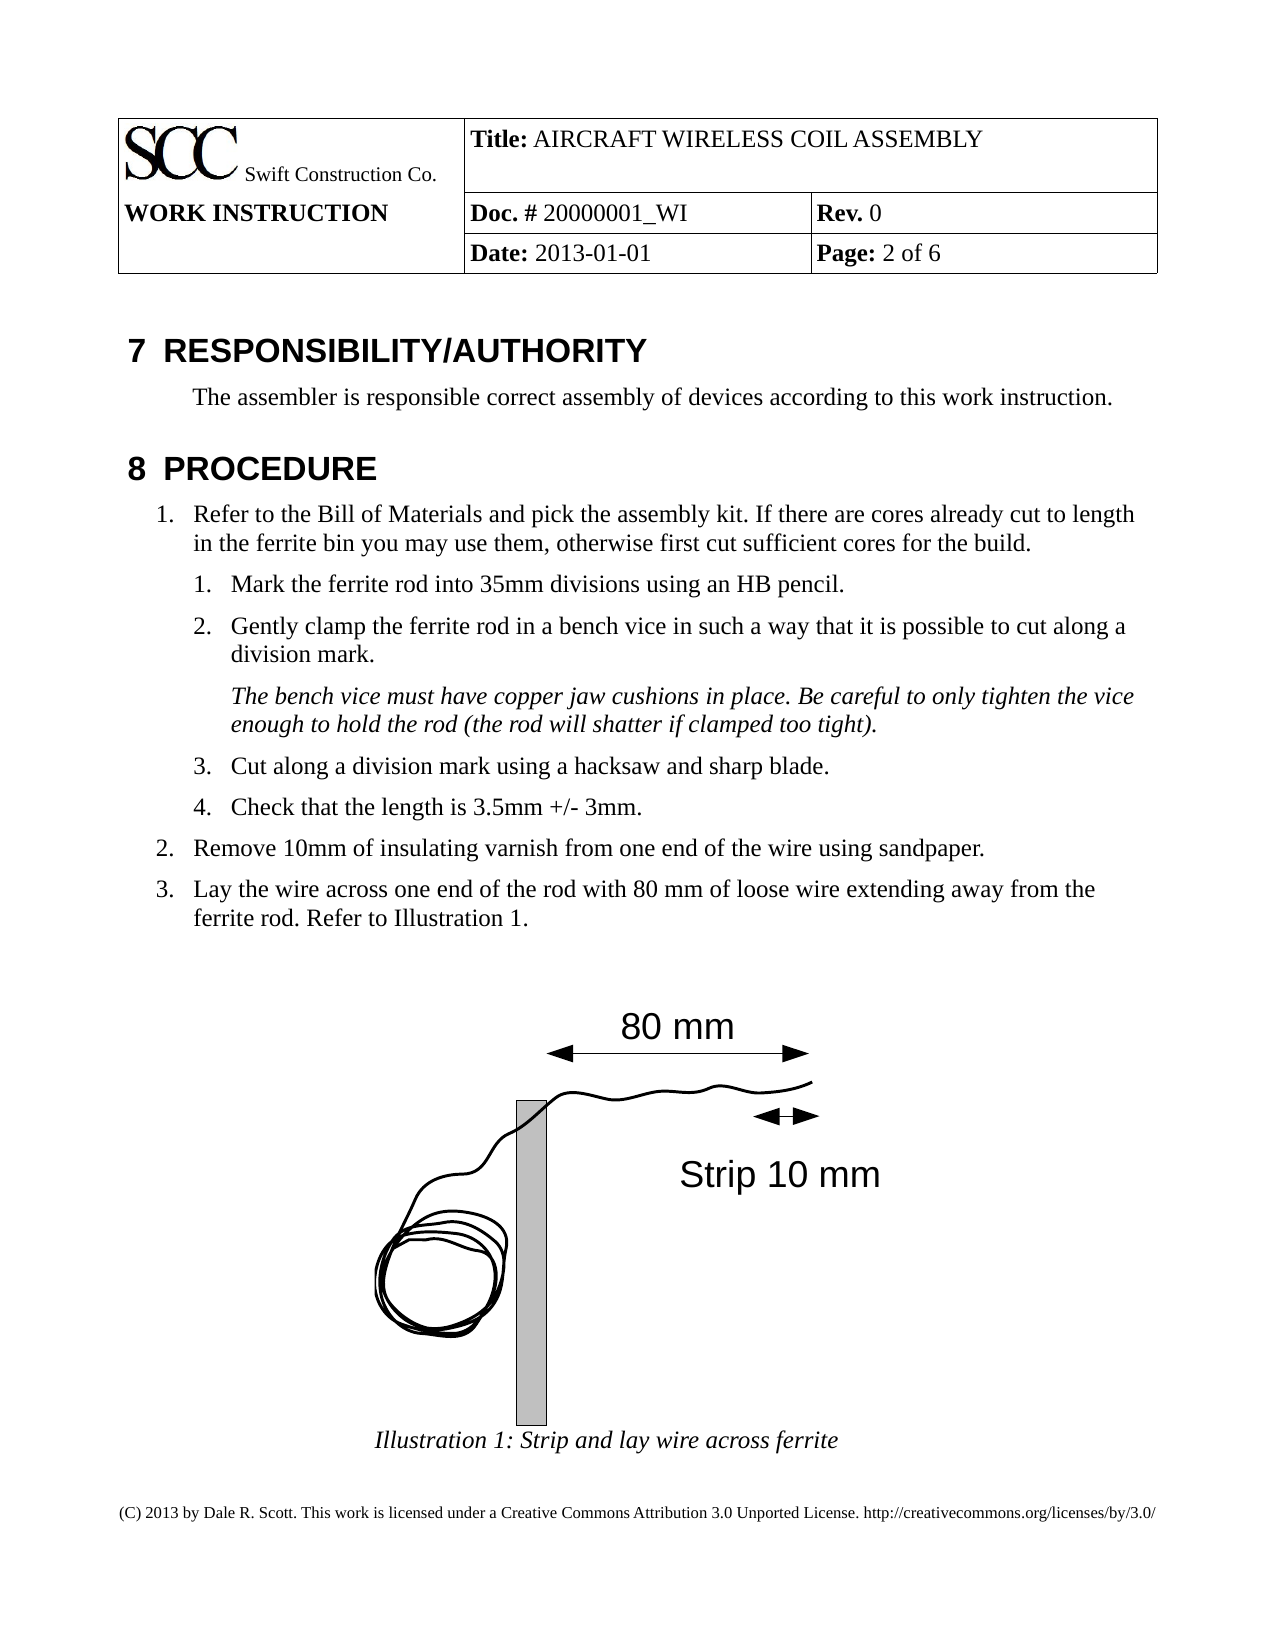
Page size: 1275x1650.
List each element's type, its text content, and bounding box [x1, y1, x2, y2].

subtitle RESPONSIBILITY/AUTHORITY [118, 331, 1157, 370]
text Illustration 1: Strip and lay wire across ferrite [374, 998, 901, 1454]
list Mark the ferrite rod into 35mm divisions using an HB pencil. [193, 569, 1157, 598]
list Remove 10mm of insulating varnish from one end of the wire using sandpaper. [156, 833, 1157, 862]
picture [123, 123, 239, 182]
list Cut along a division mark using a hacksaw and sharp blade. [193, 751, 1157, 779]
list Gently clamp the ferrite rod in a bench vice in such a way that it is possible to cut along a division mark. [193, 611, 1157, 668]
list Lay the wire across one end of the rod with 80 mm of loose wire extending away from the ferrite rod. Refer to Illustration 1. [156, 874, 1157, 932]
text The assembler is responsible correct assembly of devices according to this work instruction. [192, 382, 1157, 411]
subtitle PROCEDURE [118, 448, 1157, 487]
list Check that the length is 3.5mm +/- 3mm. [193, 792, 1157, 821]
list Refer to the Bill of Materials and pick the assembly kit. If there are cores already cut to length in the ferrite bin you may use them, otherwise first cut sufficient cores for the build. [156, 499, 1157, 557]
list The bench vice must have copper jaw cushions in place. Be careful to only tighten the vice enough to hold the rod (the rod will shatter if clamped too tight). [193, 681, 1157, 738]
